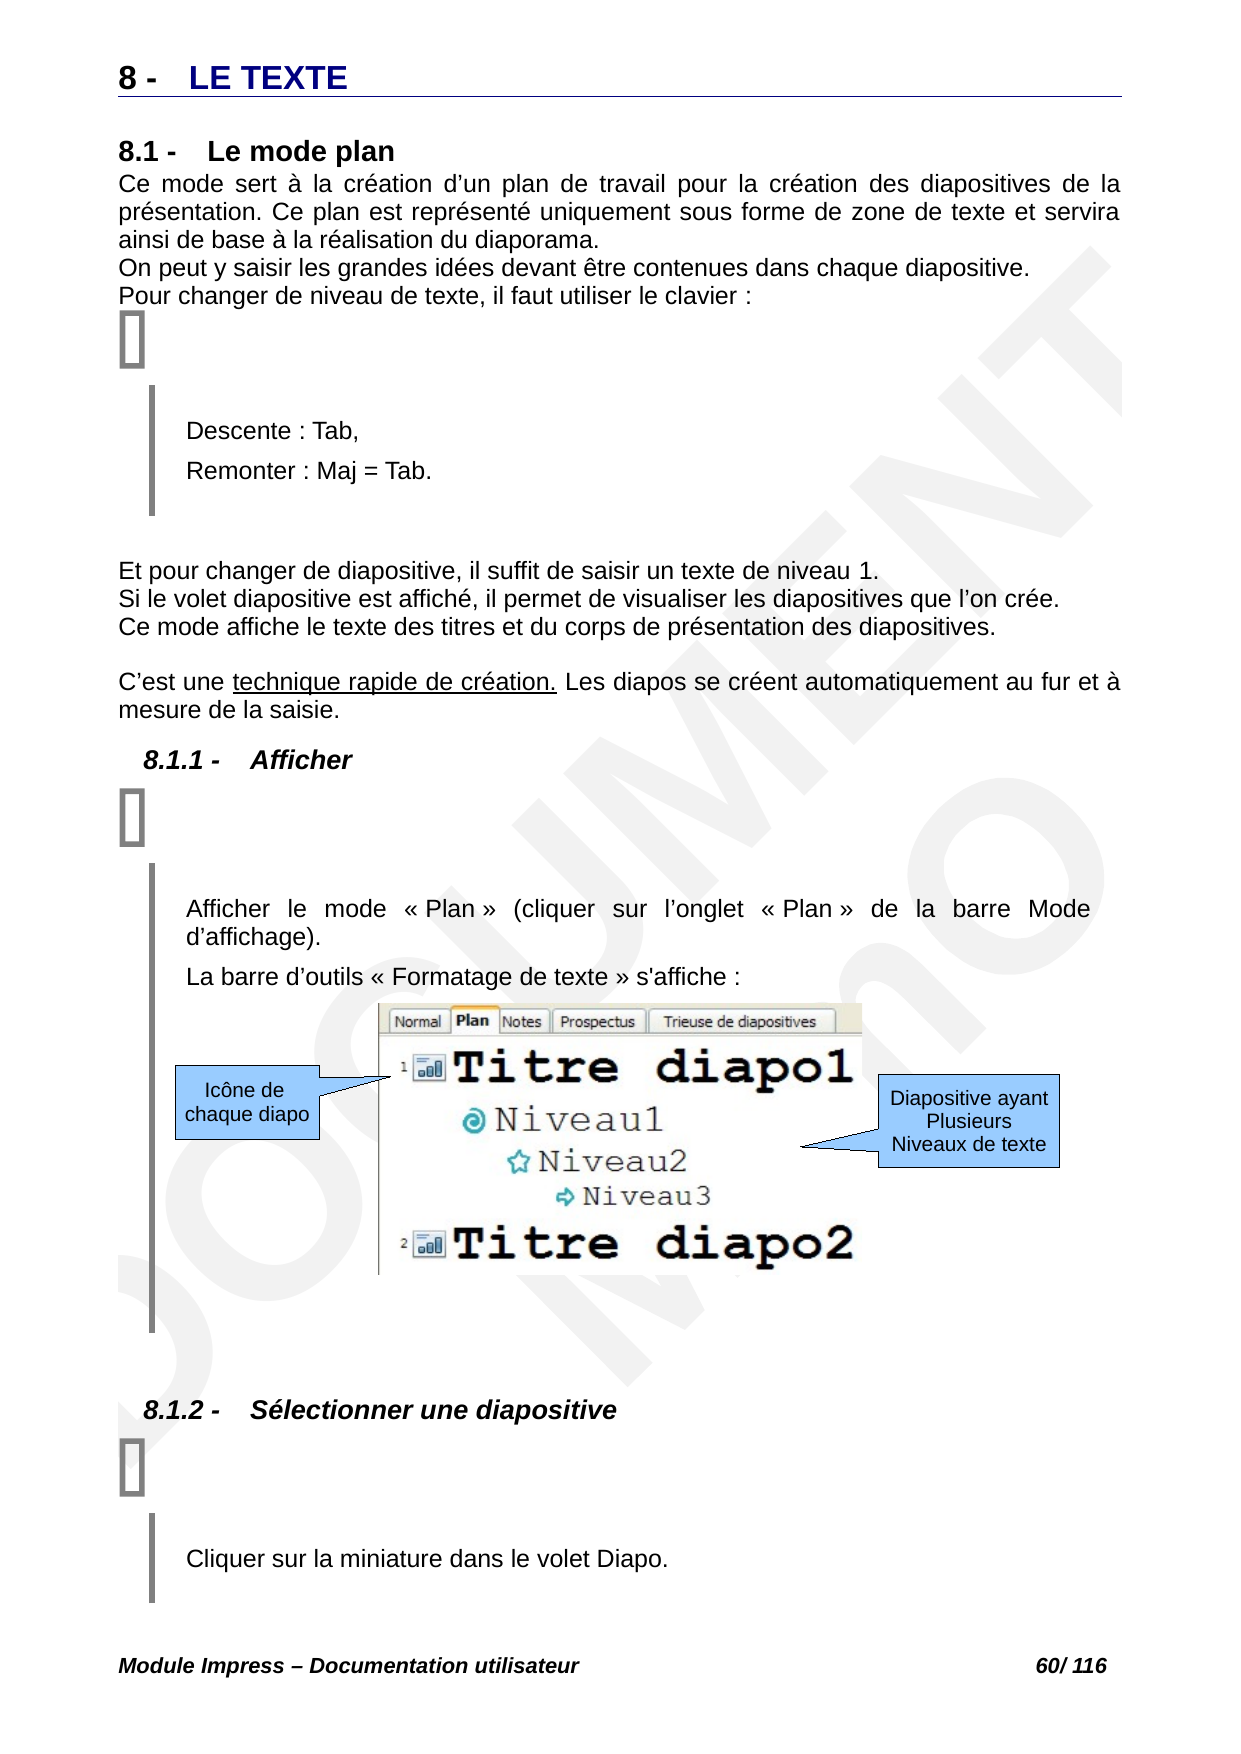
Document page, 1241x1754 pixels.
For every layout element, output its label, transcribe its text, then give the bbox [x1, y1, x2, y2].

text Descente : Tab, [155, 385, 1122, 426]
text Remonter : Maj = Tab. [155, 426, 1122, 516]
text Si le volet diapositive est affiché, il permet de visualiser les diapositives que l’on crée. [118, 584, 1122, 612]
subtitle Afficher [143, 745, 1122, 775]
text Cliquer sur la miniature dans le volet Diapo. [155, 1513, 1122, 1603]
text C’est une technique rapide de création. Les diapos se créent automatiquement au fur et à mesure de la saisie. [118, 668, 1122, 724]
subtitle Sélectionner une diapositive [143, 1394, 1122, 1425]
picture [378, 1003, 863, 1275]
text On peut y saisir les grandes idées devant être contenues dans chaque diapositive. [118, 254, 1122, 282]
text Ce mode sert à la création d’un plan de travail pour la création des diapositives de la présentation. Ce plan est représenté uniquement sous forme de zone de texte et servira ainsi de base à la réalisation du diaporama. [118, 170, 1122, 254]
text Afficher le mode « Plan » (cliquer sur l’onglet « Plan » de la barre Mode d’affichage). [155, 863, 1122, 932]
subtitle Le mode plan [118, 135, 1122, 167]
text La barre d’outils « Formatage de texte » s'affiche : [155, 932, 1122, 991]
text 8 [118, 1437, 1122, 1513]
text Ce mode affiche le texte des titres et du corps de présentation des diapositives. [118, 612, 1122, 640]
text 8 [118, 309, 1122, 385]
text Pour changer de niveau de texte, il faut utiliser le clavier : [118, 282, 1122, 309]
text 8 [118, 788, 1122, 863]
text Et pour changer de diapositive, il suffit de saisir un texte de niveau 1. [118, 556, 1122, 584]
subtitle Le texte [118, 59, 1122, 96]
